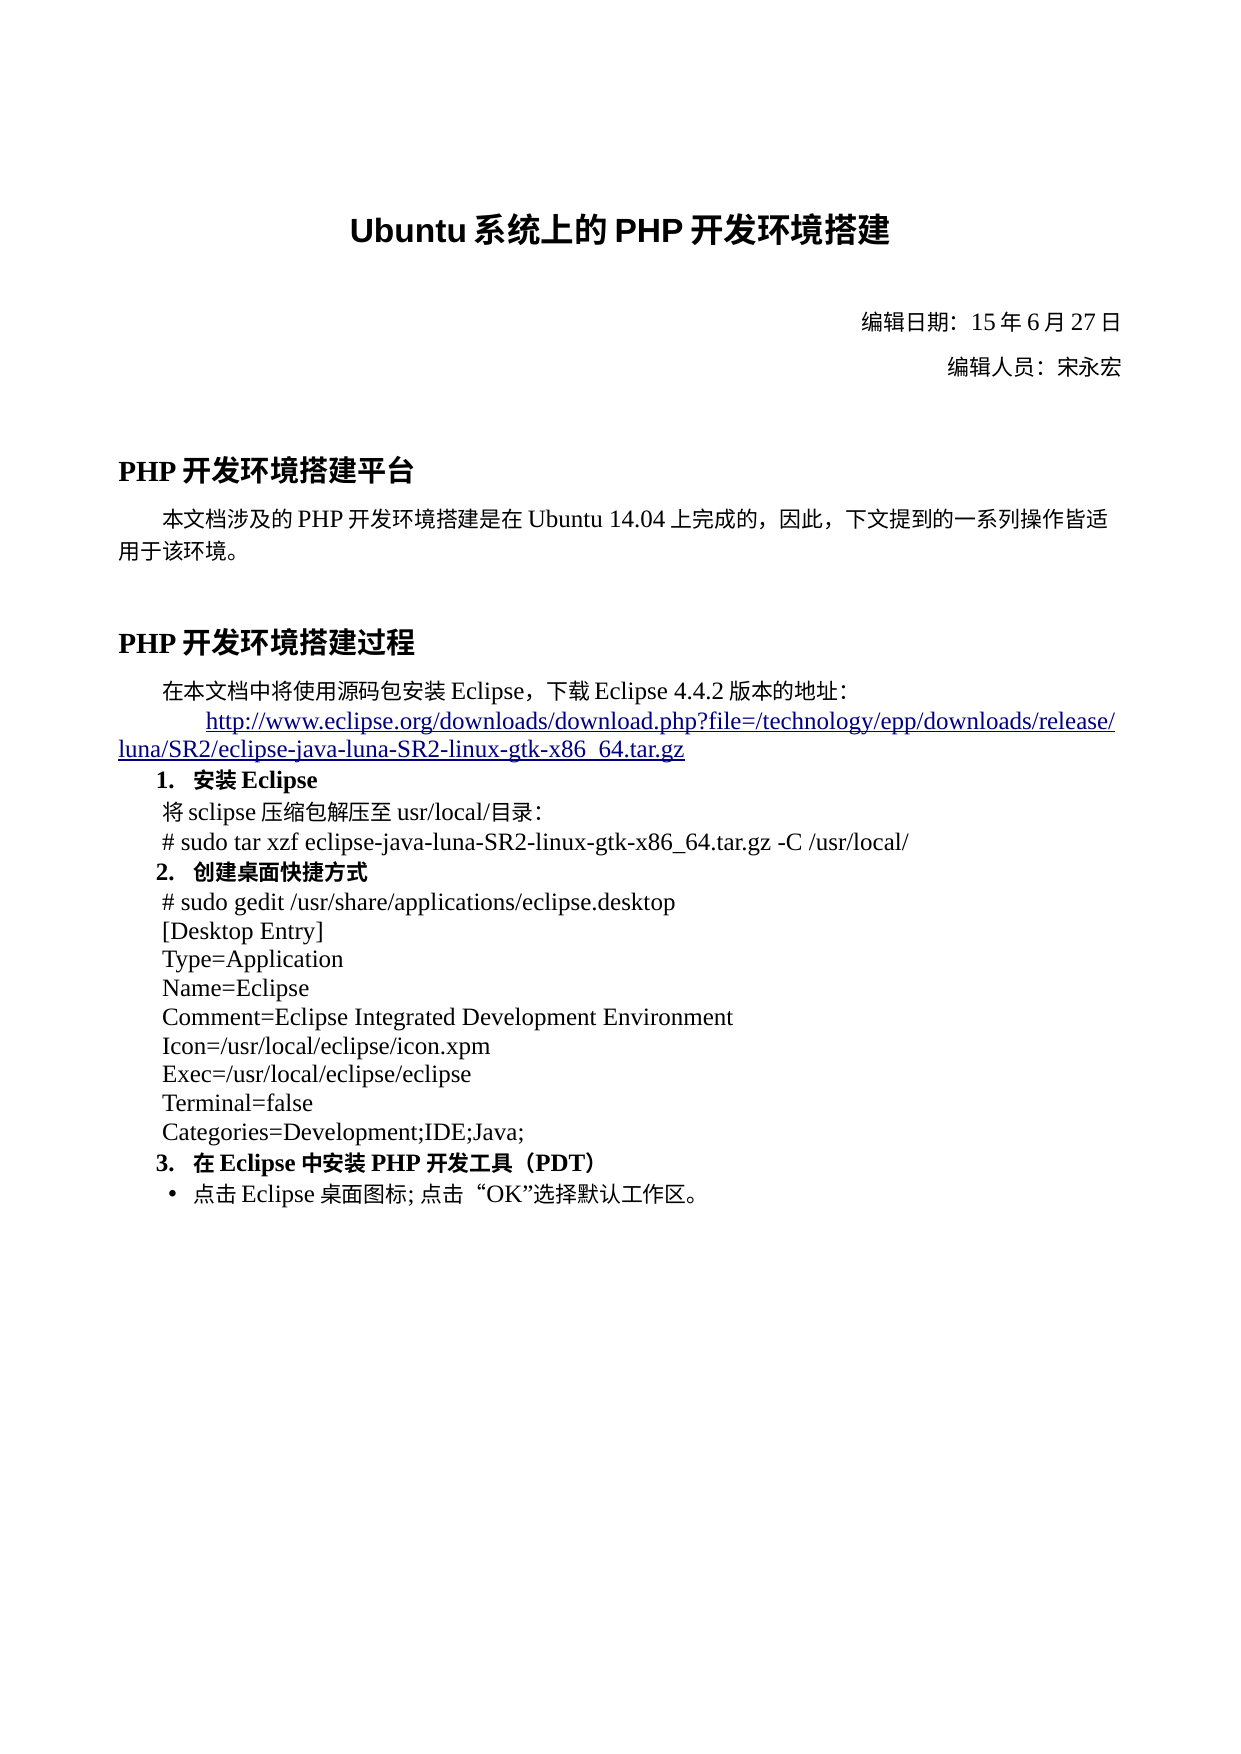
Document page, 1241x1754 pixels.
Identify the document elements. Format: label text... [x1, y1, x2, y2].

text Exec=/usr/local/eclipse/eclipse [118, 1059, 1122, 1088]
text # sudo tar xzf eclipse-java-luna-SR2-linux-gtk-x86_64.tar.gz -C /usr/local/ [118, 827, 1122, 855]
text 本文档涉及的PHP开发环境搭建是在Ubuntu 14.04上完成的，因此，下文提到的一系列操作皆适用于该环境。 [118, 502, 1122, 566]
text 将sclipse压缩包解压至usr/local/目录： [118, 795, 1122, 827]
text Terminal=false [118, 1088, 1122, 1117]
subtitle Ubuntu系统上的PHP开发环境搭建 [118, 203, 1122, 252]
text 编辑日期：15年6月27日 [118, 305, 1122, 337]
text Icon=/usr/local/eclipse/icon.xpm [118, 1031, 1122, 1059]
text http://www.eclipse.org/downloads/download.php?file=/technology/epp/downloads/release/luna/SR2/eclipse-java-luna-SR2-linux-gtk-x86_64.tar.gz [118, 706, 1122, 763]
text Type=Application [118, 944, 1122, 973]
text Categories=Development;IDE;Java; [118, 1117, 1122, 1146]
list 安装Eclipse [156, 763, 1122, 795]
text 在本文档中将使用源码包安装Eclipse，下载Eclipse 4.4.2版本的地址： [118, 674, 1122, 706]
text Name=Eclipse [118, 973, 1122, 1002]
subtitle PHP开发环境搭建过程 [118, 619, 1122, 662]
list 创建桌面快捷方式 [156, 855, 1122, 887]
list 点击Eclipse桌面图标; 点击“OK”选择默认工作区。 [168, 1177, 1122, 1209]
text Comment=Eclipse Integrated Development Environment [118, 1002, 1122, 1031]
subtitle PHP开发环境搭建平台 [118, 447, 1122, 490]
list 在Eclipse中安装PHP开发工具（PDT） [156, 1146, 1122, 1177]
text # sudo gedit /usr/share/applications/eclipse.desktop [118, 887, 1122, 916]
text 编辑人员：宋永宏 [118, 349, 1122, 381]
text [Desktop Entry] [118, 916, 1122, 944]
